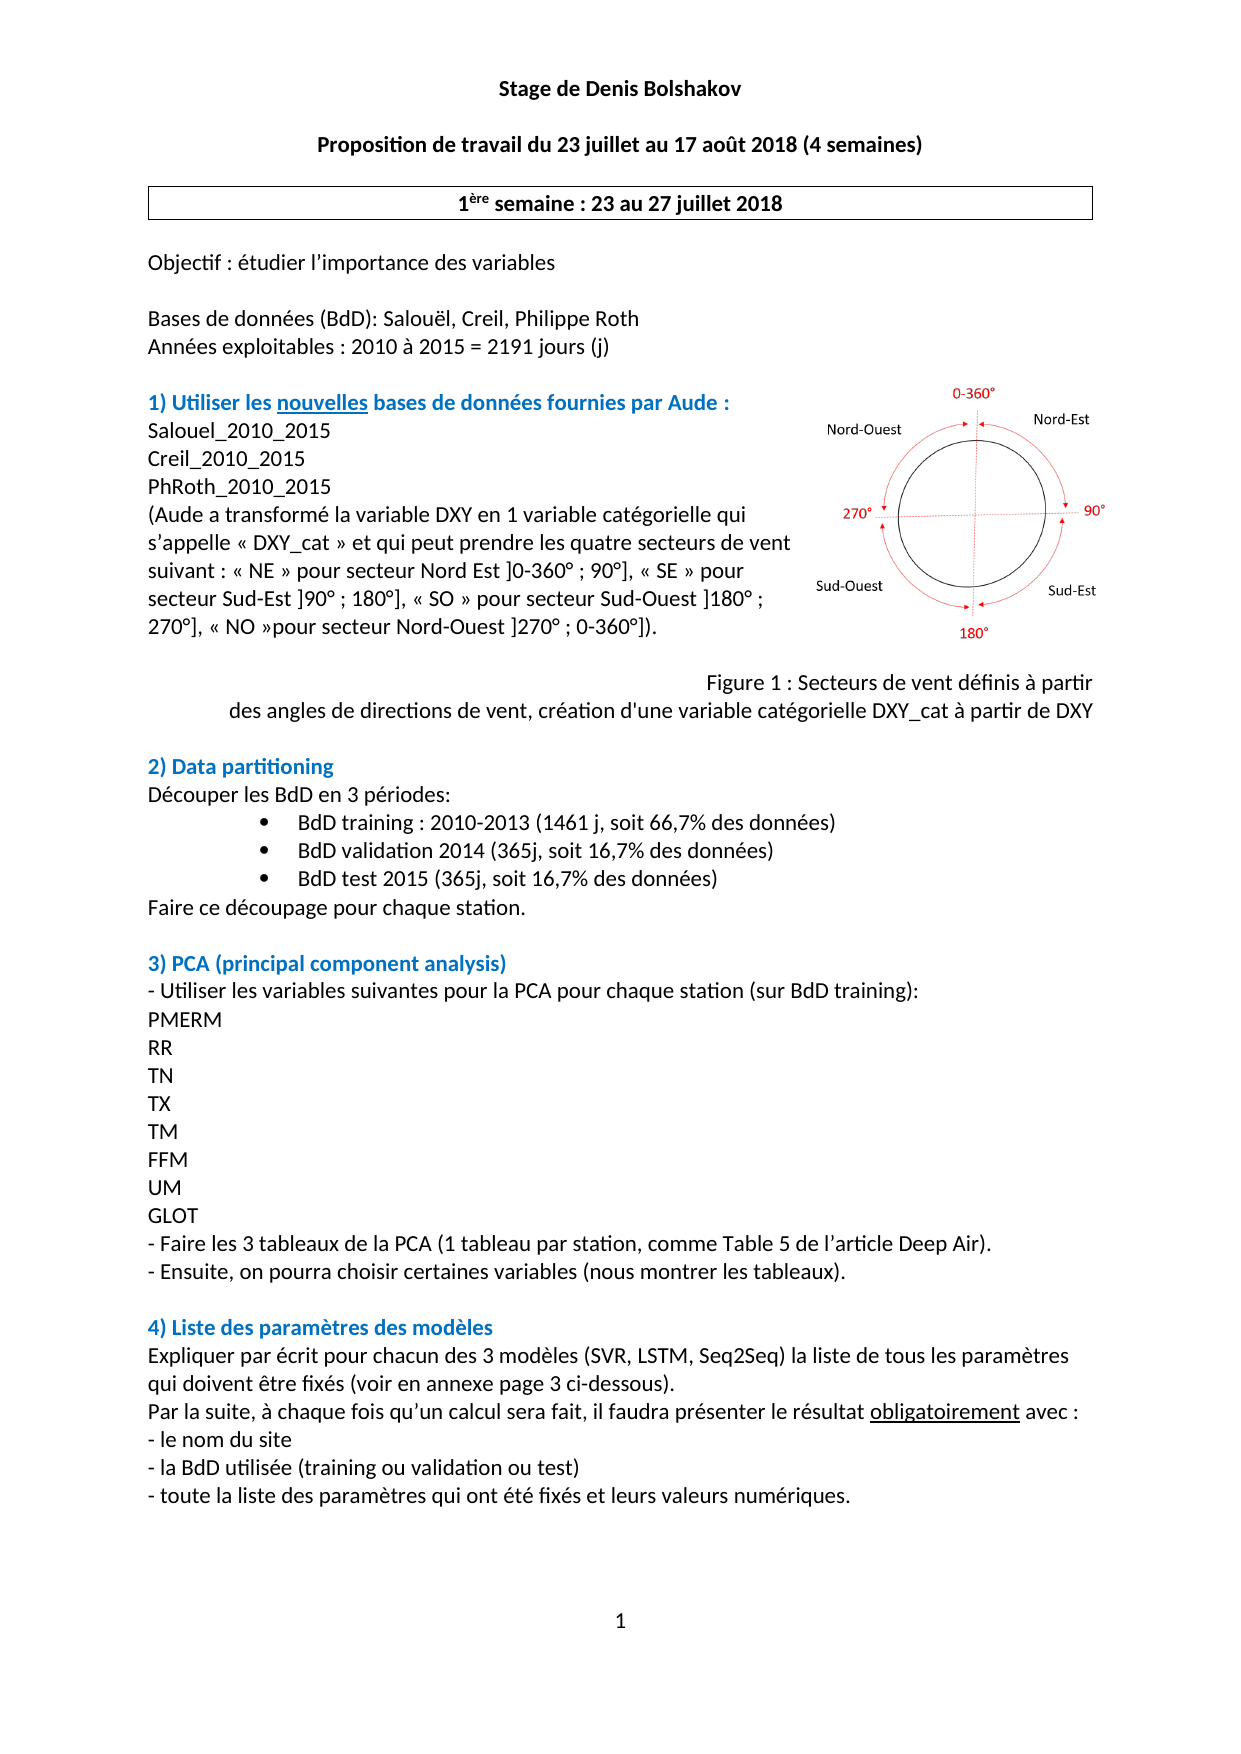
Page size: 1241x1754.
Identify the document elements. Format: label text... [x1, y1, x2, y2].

text RR [148, 1033, 1093, 1061]
picture [806, 378, 1115, 652]
text Objectif : étudier l’importance des variables [148, 248, 1093, 276]
text - le nom du site [148, 1425, 1093, 1453]
text (Aude a transformé la variable DXY en 1 variable catégorielle qui s’appelle « DXY_cat » et qui peut prendre les quatre secteurs de vent suivant : « NE » pour secteur Nord Est ]0-360° ; 90°], « SE » pour secteur Sud-Est ]90° ; 180°], « SO » pour secteur Sud-Ouest ]180° ; 270°], « NO »pour secteur Nord-Ouest ]270° ; 0-360°]). [148, 500, 806, 640]
text Figure 1 : Secteurs de vent définis à partir des angles de directions de vent, création d'une variable catégorielle DXY_cat à partir de DXY [148, 668, 1093, 724]
text Par la suite, à chaque fois qu’un calcul sera fait, il faudra présenter le résultat obligatoirement avec : [148, 1397, 1093, 1425]
text Stage de Denis Bolshakov [148, 74, 1093, 102]
text 3) PCA (principal component analysis) [148, 949, 1093, 977]
text - Faire les 3 tableaux de la PCA (1 tableau par station, comme Table 5 de l’article Deep Air). [148, 1229, 1093, 1257]
text UM [148, 1173, 1093, 1201]
text 2) Data partitioning [148, 752, 1093, 781]
list BdD training : 2010-2013 (1461 j, soit 66,7% des données) [260, 808, 1093, 837]
text Proposition de travail du 23 juillet au 17 août 2018 (4 semaines) [148, 130, 1093, 158]
text Salouel_2010_2015 [148, 416, 806, 444]
text Découper les BdD en 3 périodes: [148, 781, 1093, 808]
text Faire ce découpage pour chaque station. [148, 893, 1093, 921]
text 4) Liste des paramètres des modèles [148, 1313, 1093, 1341]
text - Utiliser les variables suivantes pour la PCA pour chaque station (sur BdD training): [148, 977, 1093, 1005]
text TX [148, 1089, 1093, 1117]
list BdD test 2015 (365j, soit 16,7% des données) [260, 864, 1093, 893]
text 1ère semaine : 23 au 27 juillet 2018 [149, 187, 1092, 219]
text FFM [148, 1145, 1093, 1173]
text TN [148, 1061, 1093, 1089]
text - toute la liste des paramètres qui ont été fixés et leurs valeurs numériques. [148, 1481, 1093, 1509]
text - Ensuite, on pourra choisir certaines variables (nous montrer les tableaux). [148, 1257, 1093, 1285]
text Bases de données (BdD): Salouël, Creil, Philippe Roth [148, 304, 1093, 332]
list BdD validation 2014 (365j, soit 16,7% des données) [260, 837, 1093, 864]
text Expliquer par écrit pour chacun des 3 modèles (SVR, LSTM, Seq2Seq) la liste de tous les paramètres qui doivent être fixés (voir en annexe page 3 ci-dessous). [148, 1341, 1093, 1397]
text Années exploitables : 2010 à 2015 = 2191 jours (j) [148, 332, 1093, 360]
text Creil_2010_2015 [148, 444, 806, 472]
text 1) Utiliser les nouvelles bases de données fournies par Aude : [148, 388, 806, 416]
text TM [148, 1117, 1093, 1145]
text PMERM [148, 1005, 1093, 1033]
text PhRoth_2010_2015 [148, 472, 806, 500]
text - la BdD utilisée (training ou validation ou test) [148, 1453, 1093, 1481]
text GLOT [148, 1201, 1093, 1229]
